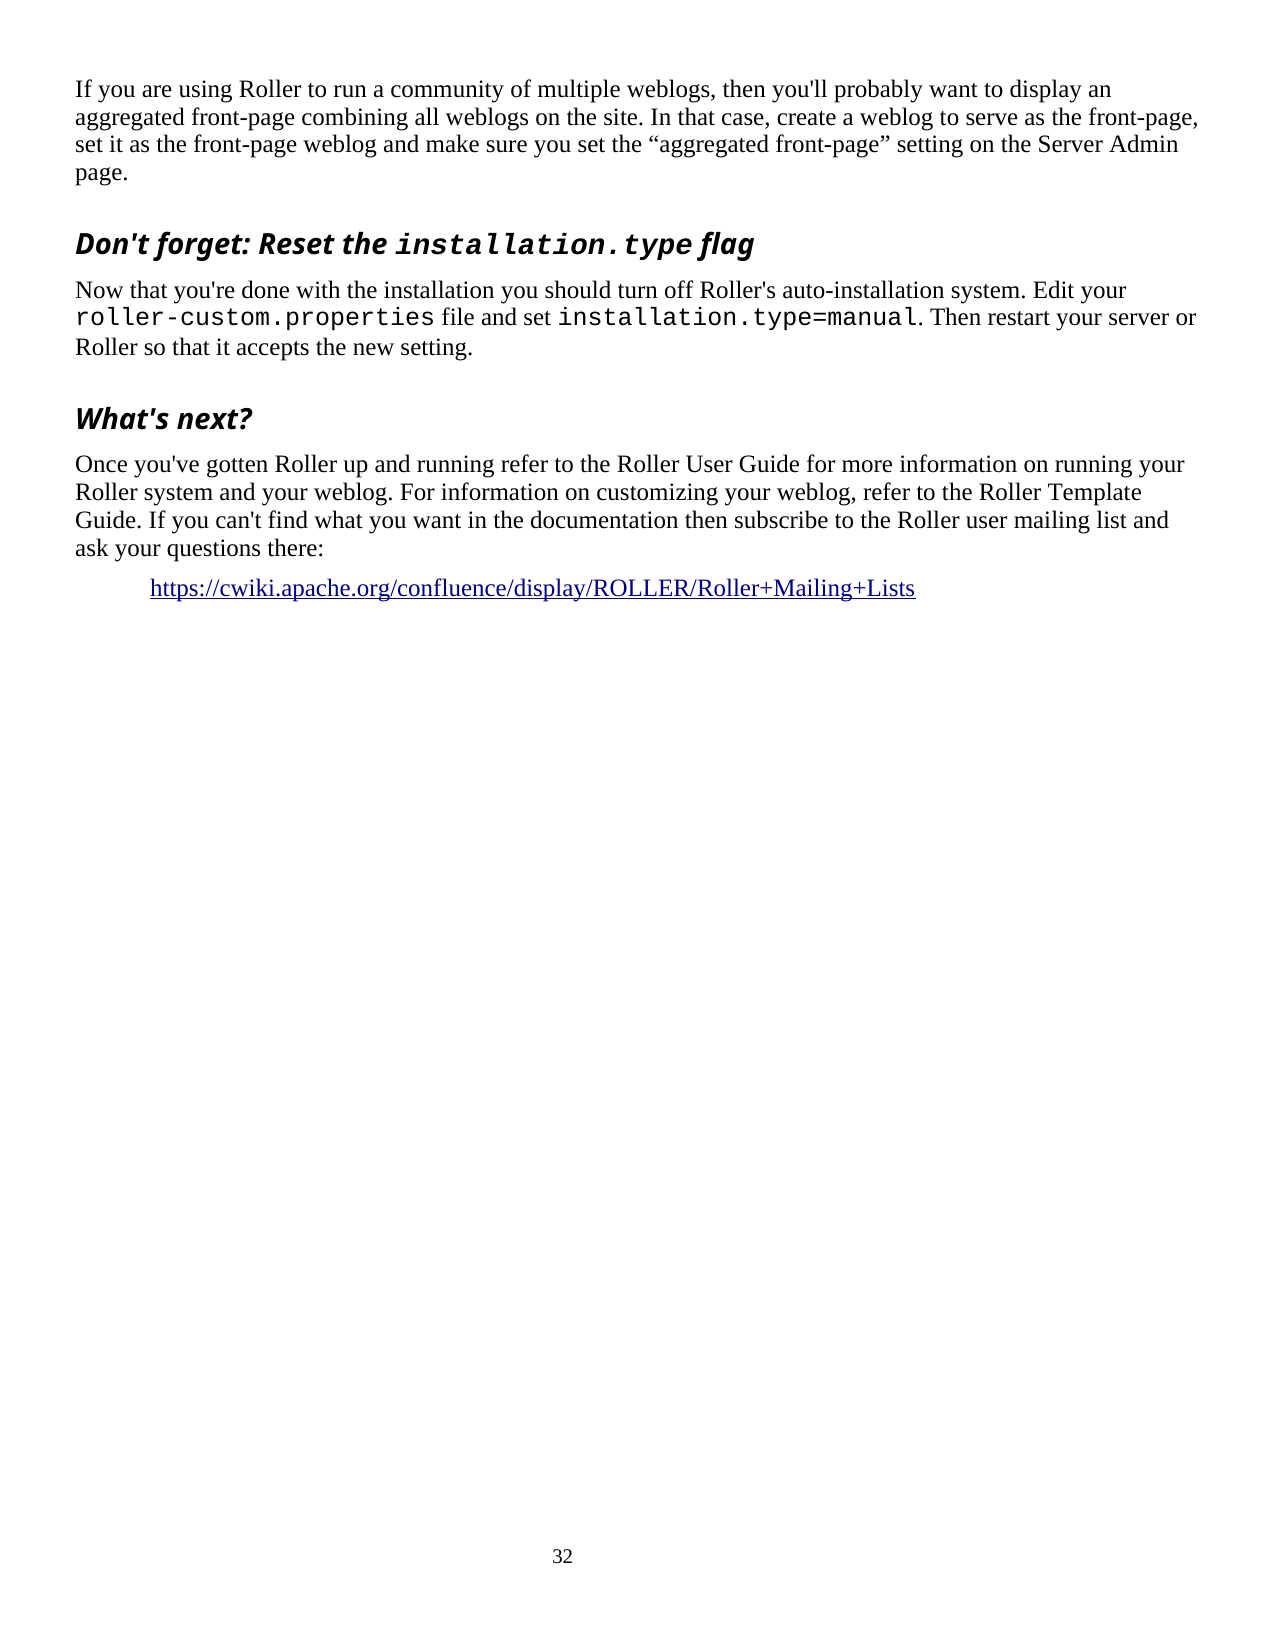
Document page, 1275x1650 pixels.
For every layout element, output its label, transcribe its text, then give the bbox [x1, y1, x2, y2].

subtitle What's next? [75, 398, 1200, 438]
text Once you've gotten Roller up and running refer to the Roller User Guide for more information on running your Roller system and your weblog. For information on customizing your weblog, refer to the Roller Template Guide. If you can't find what you want in the documentation then subscribe to the Roller user mailing list and ask your questions there: [75, 451, 1200, 561]
text Now that you're done with the installation you should turn off Roller's auto-installation system. Edit your roller-custom.properties file and set installation.type=manual. Then restart your server or Roller so that it accepts the new setting. [75, 276, 1200, 361]
subtitle Don't forget: Reset the installation.type flag [75, 223, 1200, 263]
text If you are using Roller to run a community of multiple weblogs, then you'll probably want to display an aggregated front-page combining all weblogs on the site. In that case, create a weblog to serve as the front-page, set it as the front-page weblog and make sure you set the “aggregated front-page” setting on the Server Admin page. [75, 75, 1200, 186]
text https://cwiki.apache.org/confluence/display/ROLLER/Roller+Mailing+Lists [75, 574, 1200, 602]
